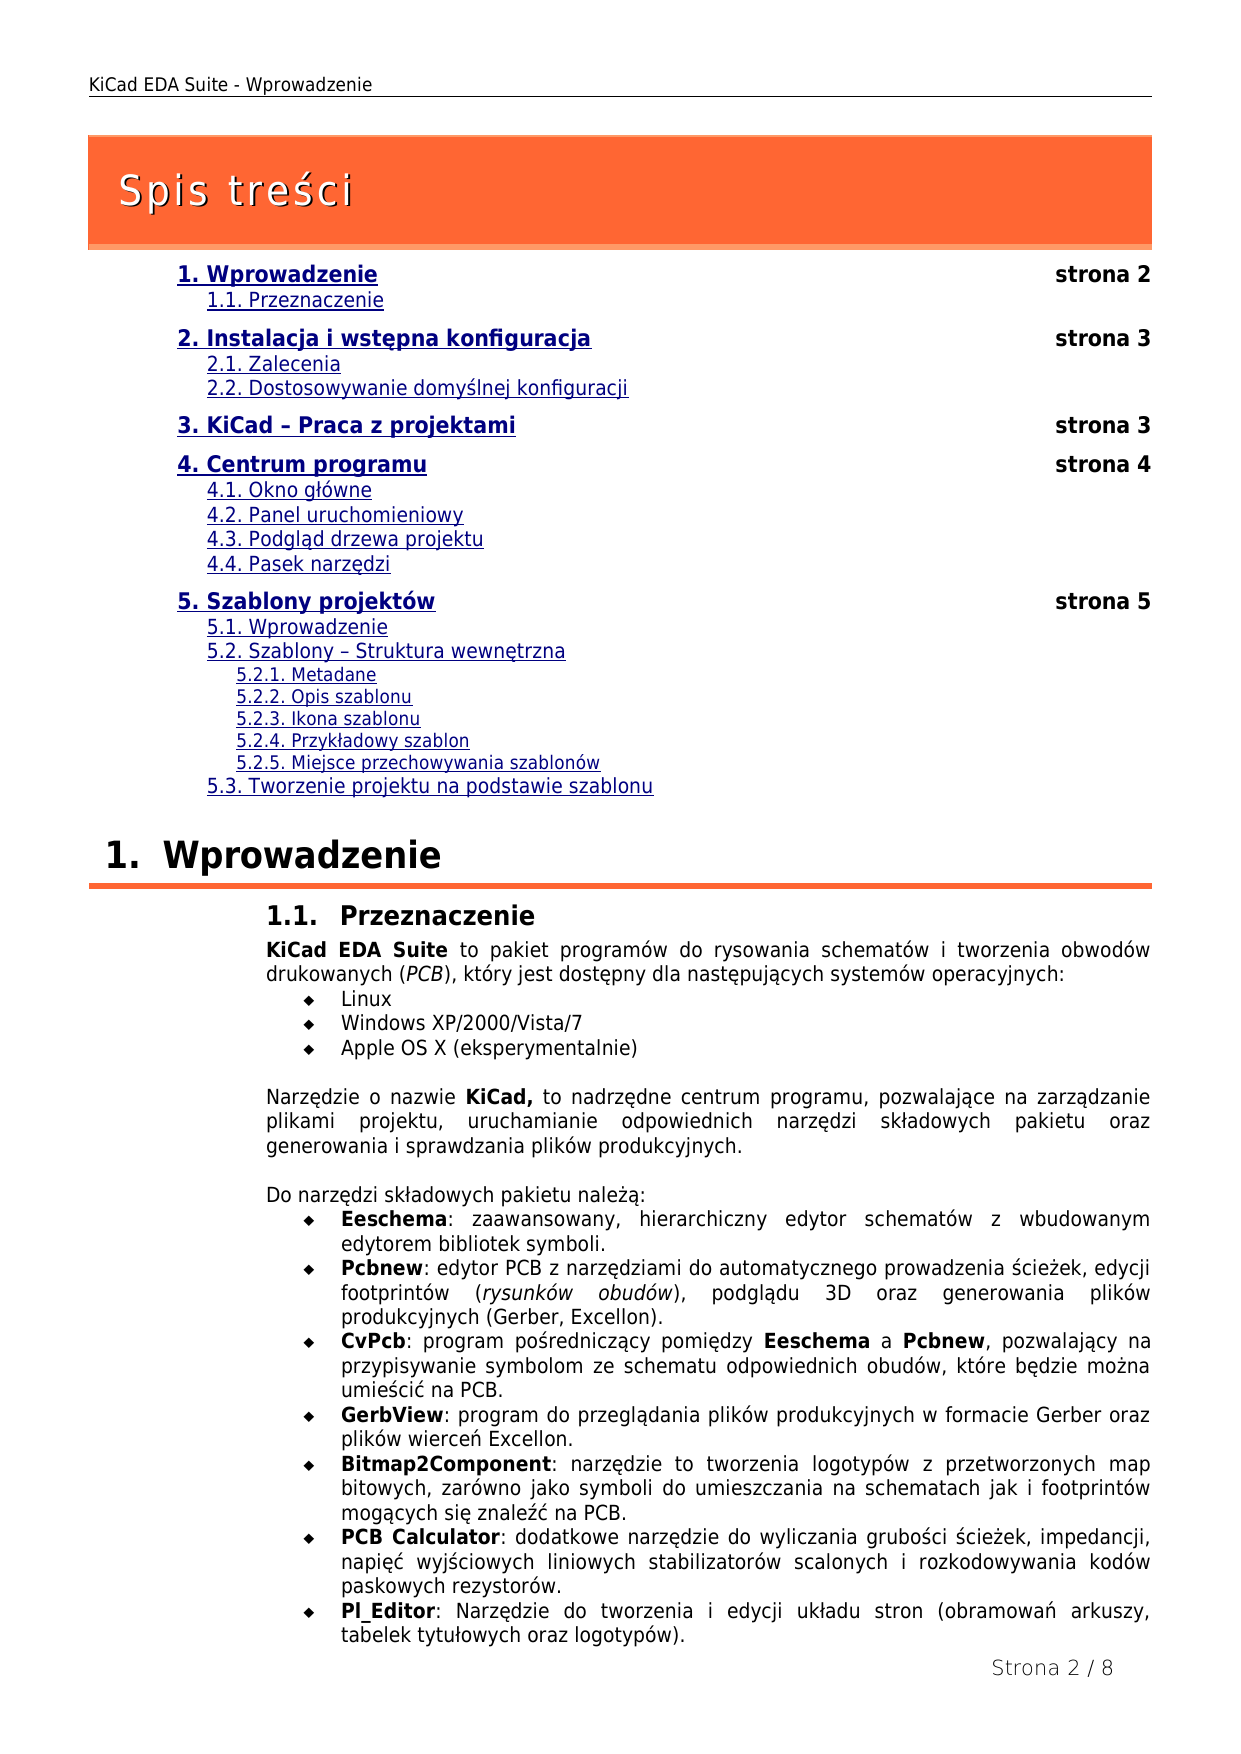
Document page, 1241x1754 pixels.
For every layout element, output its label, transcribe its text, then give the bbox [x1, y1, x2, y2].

text 5.2.3. Ikona szablonu [236, 708, 1152, 730]
list Apple OS X (eksperymentalnie) [303, 1036, 1152, 1060]
text 5.2.2. Opis szablonu [236, 686, 1152, 708]
text Do narzędzi składowych pakietu należą: [266, 1183, 1152, 1207]
list Linux [303, 987, 1152, 1011]
list CvPcb: program pośredniczący pomiędzy Eeschema a Pcbnew, pozwalający na przypisywanie symbolom ze schematu odpowiednich obudów, które będzie można umieścić na PCB. [303, 1329, 1152, 1403]
text 2.1. Zalecenia [207, 352, 1152, 376]
text 5.1. Wprowadzenie [207, 615, 1152, 639]
text 4.1. Okno główne [207, 478, 1152, 503]
text 5. Szablony projektów strona 5 [177, 588, 1152, 615]
text 1.1. Przeznaczenie [207, 288, 1152, 313]
text 5.3. Tworzenie projektu na podstawie szablonu [207, 774, 1152, 798]
subtitle Przeznaczenie [266, 900, 1152, 932]
text 5.2.5. Miejsce przechowywania szablonów [236, 752, 1152, 774]
text KiCad EDA Suite to pakiet programów do rysowania schematów i tworzenia obwodów drukowanych (PCB), który jest dostępny dla następujących systemów operacyjnych: [266, 938, 1152, 987]
list Bitmap2Component: narzędzie to tworzenia logotypów z przetworzonych map bitowych, zarówno jako symboli do umieszczania na schematach jak i footprintów mogących się znaleźć na PCB. [303, 1452, 1152, 1525]
list Windows XP/2000/Vista/7 [303, 1011, 1152, 1036]
text 2.2. Dostosowywanie domyślnej konfiguracji [207, 376, 1152, 401]
subtitle Wprowadzenie [88, 828, 1152, 889]
text 5.2.1. Metadane [236, 664, 1152, 686]
list PCB Calculator: dodatkowe narzędzie do wyliczania grubości ścieżek, impedancji, napięć wyjściowych liniowych stabilizatorów scalonych i rozkodowywania kodów paskowych rezystorów. [303, 1525, 1152, 1599]
text Narzędzie o nazwie KiCad, to nadrzędne centrum programu, pozwalające na zarządzanie plikami projektu, uruchamianie odpowiednich narzędzi składowych pakietu oraz generowania i sprawdzania plików produkcyjnych. [266, 1085, 1152, 1158]
text 4.3. Podgląd drzewa projektu [207, 527, 1152, 552]
text 2. Instalacja i wstępna konfiguracja strona 3 [177, 325, 1152, 352]
text 3. KiCad – Praca z projektami strona 3 [177, 412, 1152, 439]
list GerbView: program do przeglądania plików produkcyjnych w formacie Gerber oraz plików wierceń Excellon. [303, 1403, 1152, 1452]
list Pcbnew: edytor PCB z narzędziami do automatycznego prowadzenia ścieżek, edycji footprintów (rysunków obudów), podglądu 3D oraz generowania plików produkcyjnych (Gerber, Excellon). [303, 1256, 1152, 1329]
list Pl_Editor: Narzędzie do tworzenia i edycji układu stron (obramowań arkuszy, tabelek tytułowych oraz logotypów). [303, 1599, 1152, 1648]
text 5.2. Szablony – Struktura wewnętrzna [207, 639, 1152, 664]
list Eeschema: zaawansowany, hierarchiczny edytor schematów z wbudowanym edytorem bibliotek symboli. [303, 1207, 1152, 1256]
text 1. Wprowadzenie strona 2 [177, 261, 1152, 288]
subtitle Spis treści [88, 136, 1152, 250]
text 4.2. Panel uruchomieniowy [207, 503, 1152, 527]
text 4.4. Pasek narzędzi [207, 552, 1152, 576]
text 4. Centrum programu strona 4 [177, 451, 1152, 478]
text 5.2.4. Przykładowy szablon [236, 730, 1152, 752]
